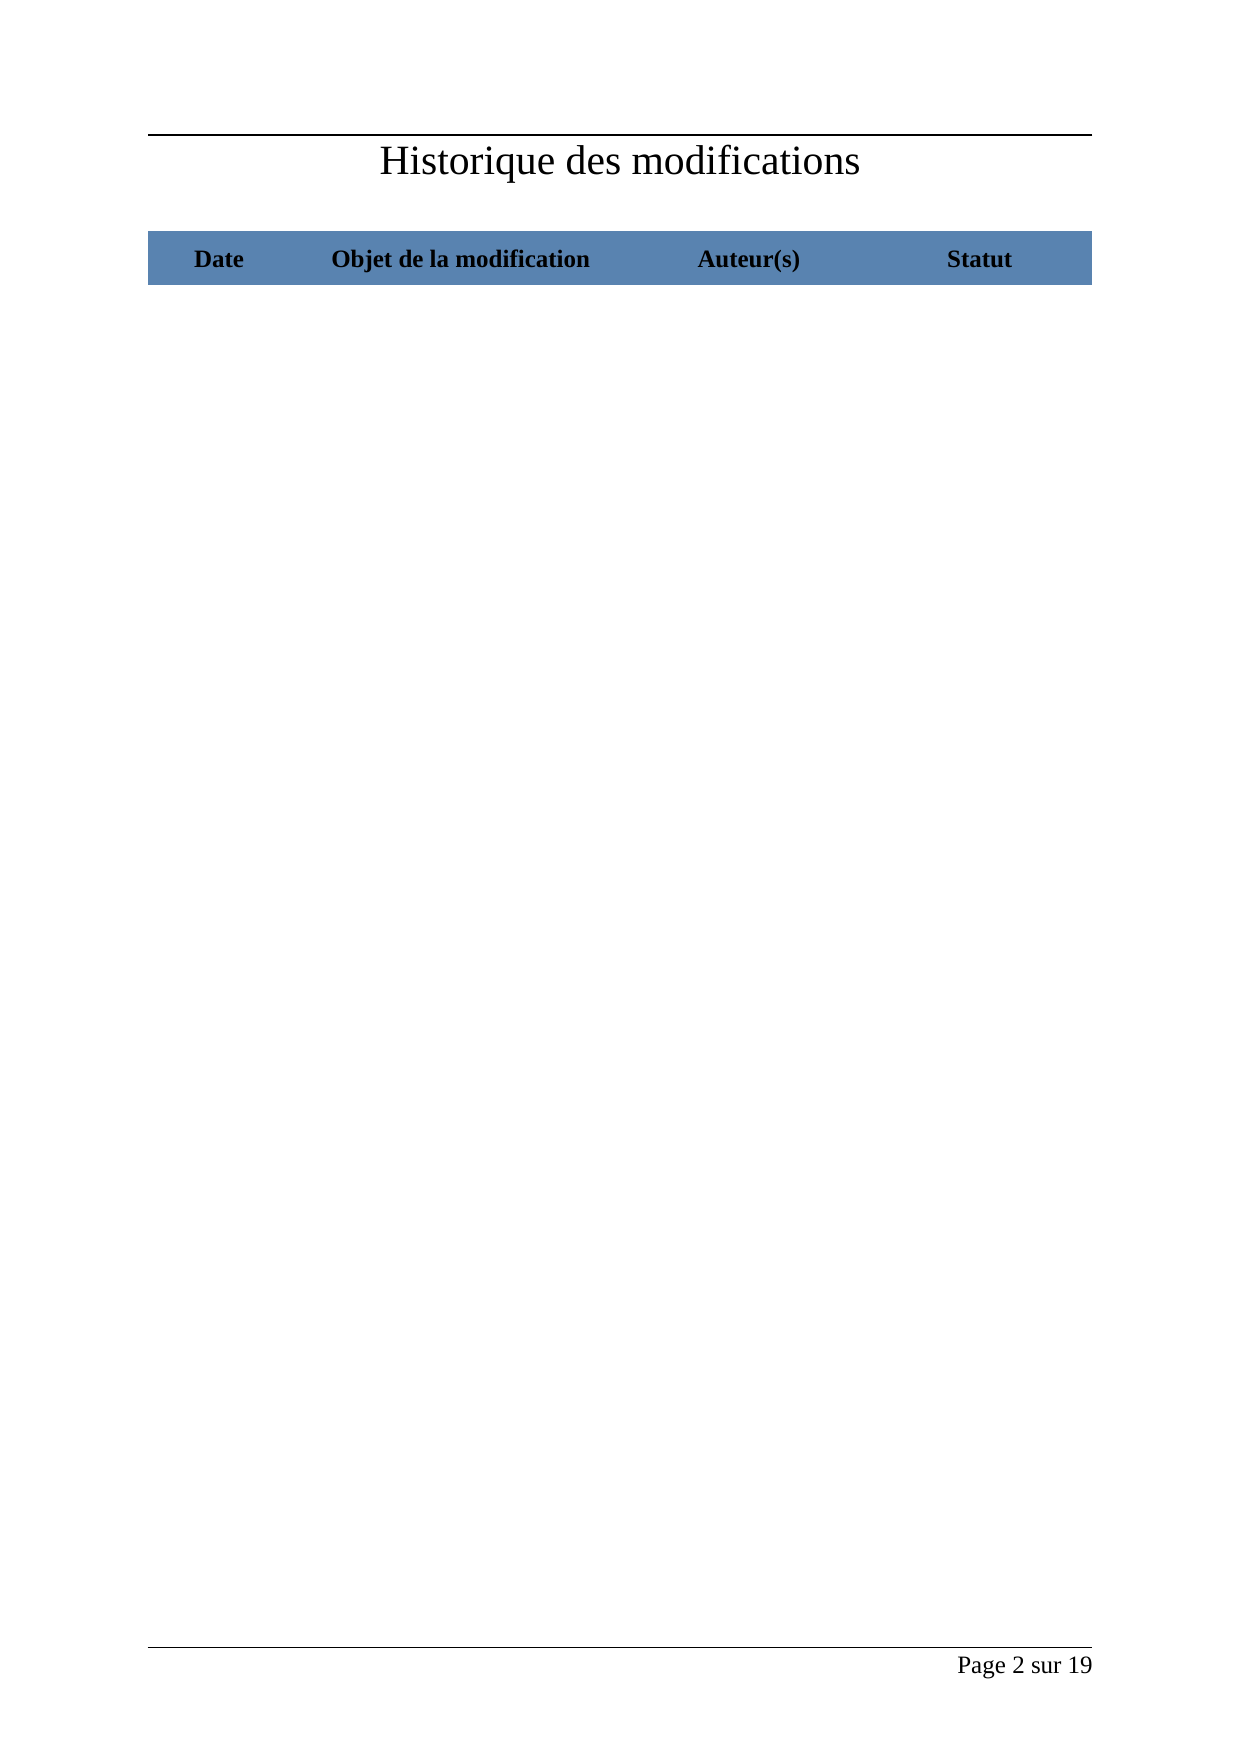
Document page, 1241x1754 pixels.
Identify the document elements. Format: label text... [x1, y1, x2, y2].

table_cell [631, 397, 866, 453]
table_header Auteur(s) [631, 231, 866, 285]
table_cell [148, 341, 290, 397]
table_cell [148, 285, 290, 341]
table_cell [290, 341, 631, 397]
table_cell [290, 397, 631, 453]
table_cell [866, 397, 1092, 453]
table_cell [866, 285, 1092, 341]
table_cell [148, 397, 290, 453]
table_header Date [148, 231, 290, 285]
table_cell [631, 341, 866, 397]
table_cell [866, 453, 1092, 508]
table_cell [290, 285, 631, 341]
table_cell [148, 453, 290, 508]
table_header Statut [866, 231, 1092, 285]
table_cell [866, 341, 1092, 397]
text Historique des modifications [148, 136, 1092, 183]
table_cell [631, 285, 866, 341]
table_cell [290, 453, 631, 508]
table_cell [631, 453, 866, 508]
table_header Objet de la modification [290, 231, 631, 285]
